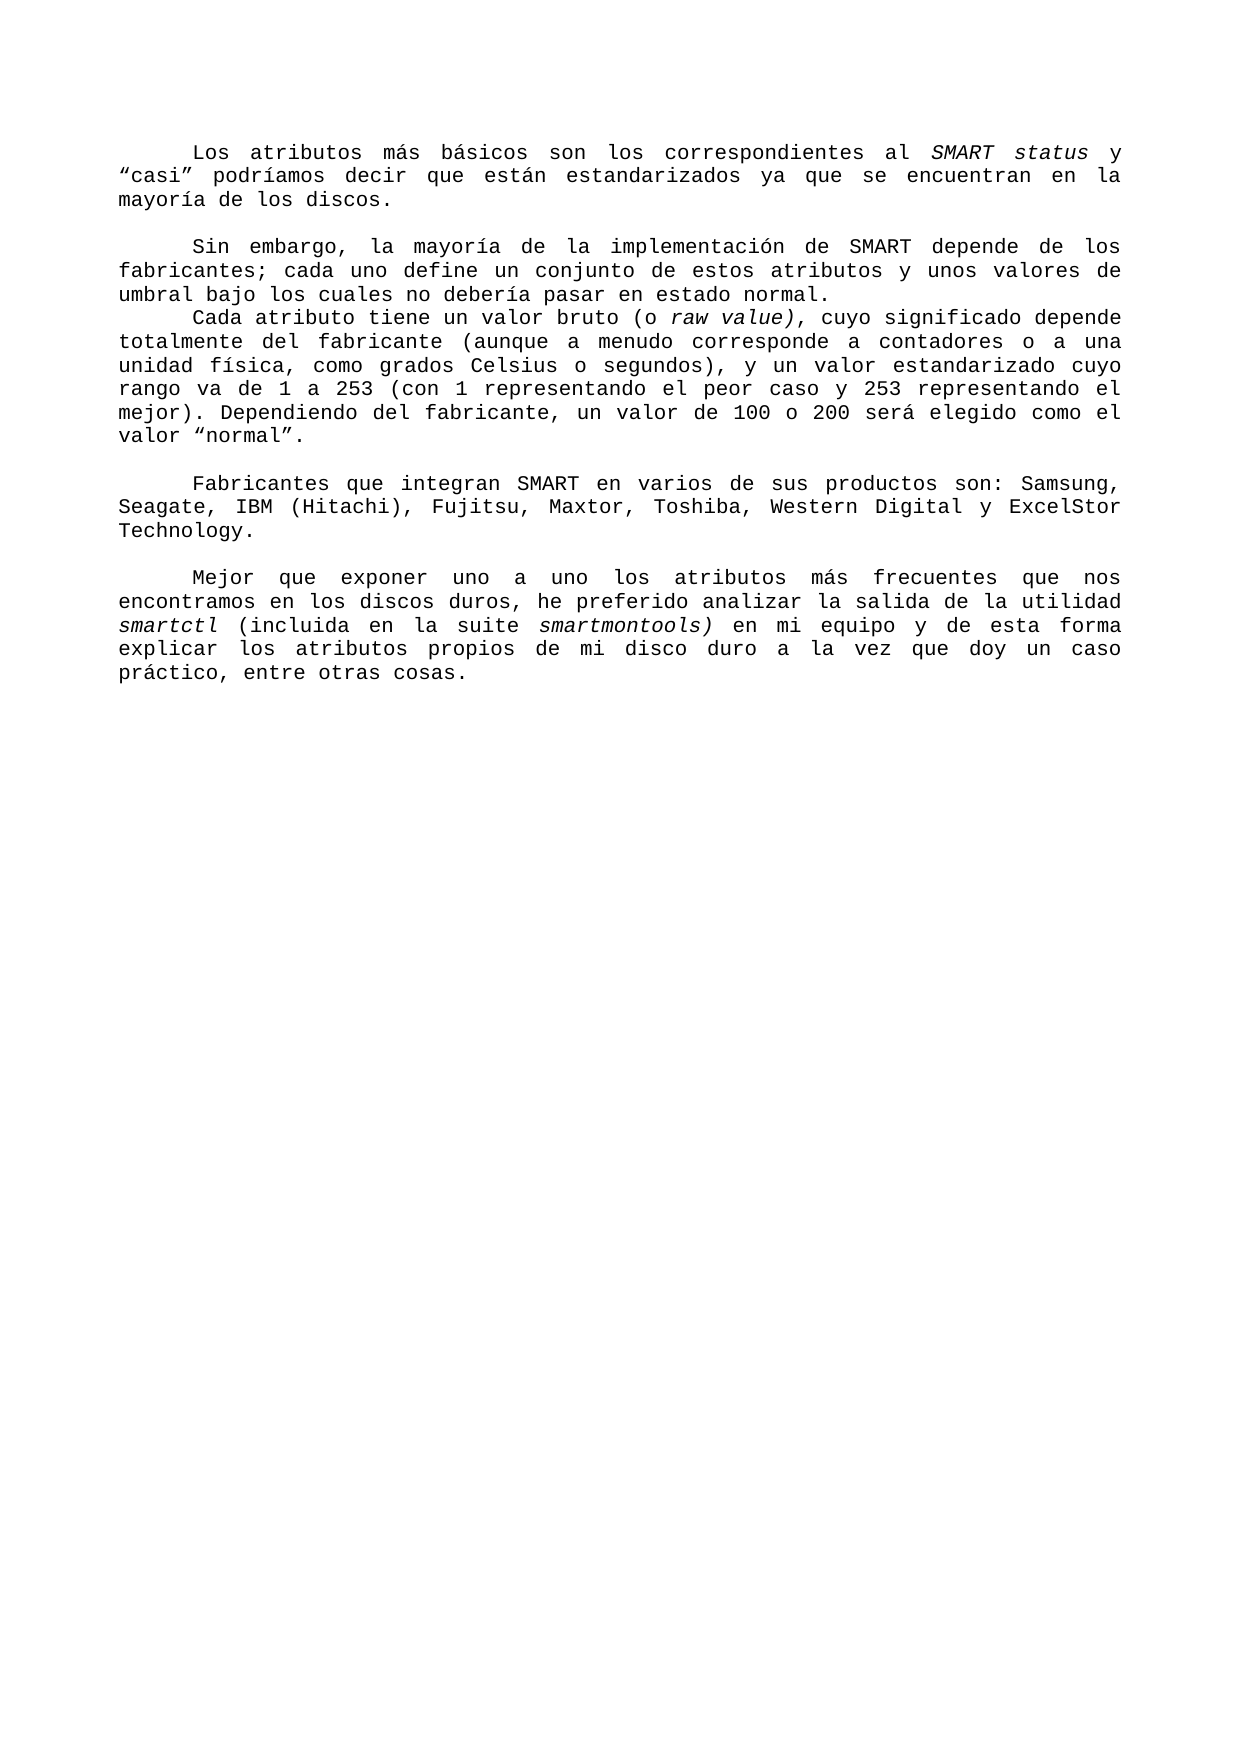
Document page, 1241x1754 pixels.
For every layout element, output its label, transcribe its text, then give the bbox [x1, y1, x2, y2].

text Los atributos más básicos son los correspondientes al SMART status y “casi” podríamos decir que están estandarizados ya que se encuentran en la mayoría de los discos. [118, 142, 1122, 213]
text Fabricantes que integran SMART en varios de sus productos son: Samsung, Seagate, IBM (Hitachi), Fujitsu, Maxtor, Toshiba, Western Digital y ExcelStor Technology. [118, 473, 1122, 544]
text Cada atributo tiene un valor bruto (o raw value), cuyo significado depende totalmente del fabricante (aunque a menudo corresponde a contadores o a una unidad física, como grados Celsius o segundos), y un valor estandarizado cuyo rango va de 1 a 253 (con 1 representando el peor caso y 253 representando el mejor). Dependiendo del fabricante, un valor de 100 o 200 será elegido como el valor “normal”. [118, 307, 1122, 449]
text Sin embargo, la mayoría de la implementación de SMART depende de los fabricantes; cada uno define un conjunto de estos atributos y unos valores de umbral bajo los cuales no debería pasar en estado normal. [118, 236, 1122, 307]
text Mejor que exponer uno a uno los atributos más frecuentes que nos encontramos en los discos duros, he preferido analizar la salida de la utilidad smartctl (incluida en la suite smartmontools) en mi equipo y de esta forma explicar los atributos propios de mi disco duro a la vez que doy un caso práctico, entre otras cosas. [118, 567, 1122, 686]
